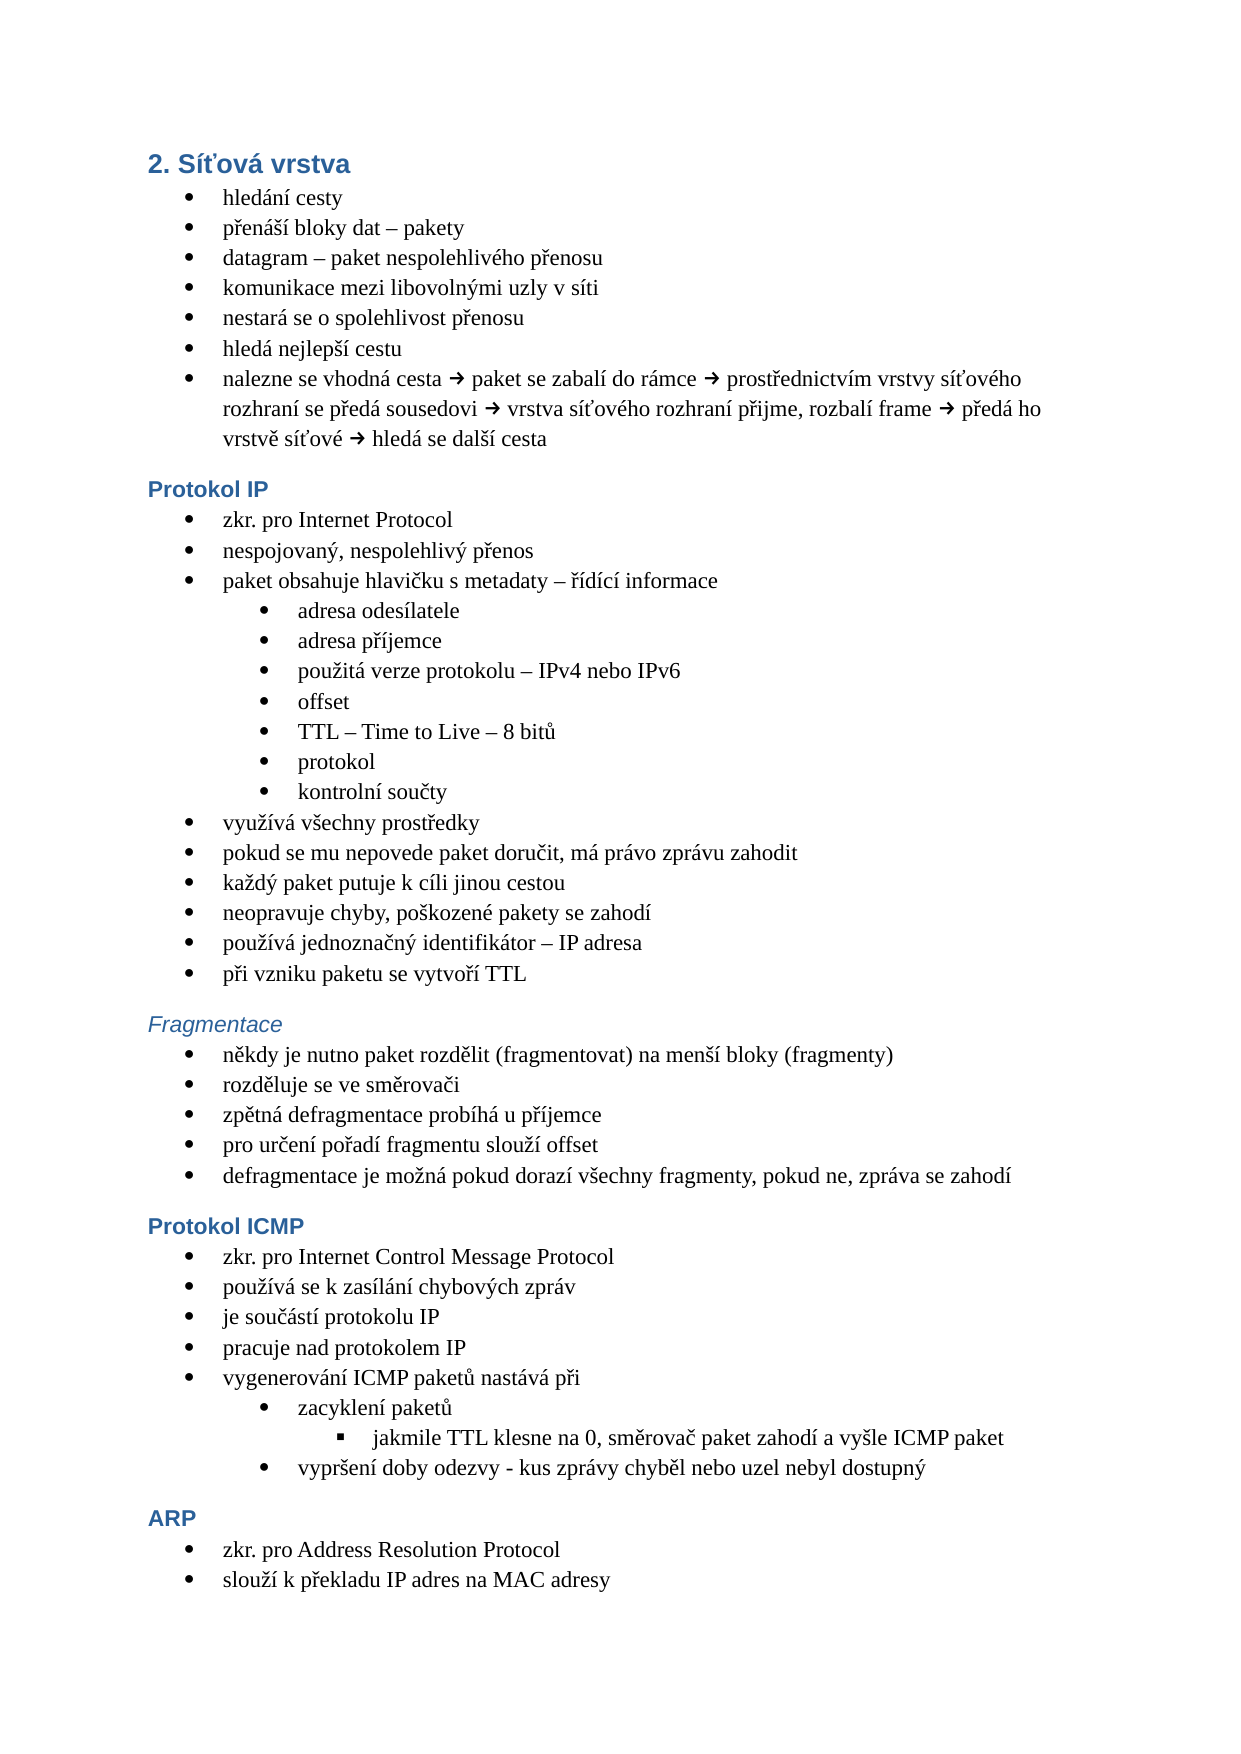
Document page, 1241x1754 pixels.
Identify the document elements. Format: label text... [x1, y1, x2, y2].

list rozděluje se ve směrovači [185, 1071, 1093, 1097]
list jakmile TTL klesne na 0, směrovač paket zahodí a vyšle ICMP paket [335, 1424, 1093, 1451]
list pracuje nad protokolem IP [185, 1333, 1093, 1360]
subtitle ARP [148, 1505, 1093, 1532]
list neopravuje chyby, poškozené pakety se zahodí [185, 899, 1093, 926]
list každý paket putuje k cíli jinou cestou [185, 869, 1093, 895]
list zkr. pro Internet Control Message Protocol [185, 1243, 1093, 1269]
list datagram – paket nespolehlivého přenosu [185, 244, 1093, 270]
list přenáší bloky dat – pakety [185, 214, 1093, 240]
list při vzniku paketu se vytvoří TTL [185, 959, 1093, 986]
subtitle Protokol ICMP [148, 1213, 1093, 1239]
list nespojovaný, nespolehlivý přenos [185, 537, 1093, 563]
list zkr. pro Address Resolution Protocol [185, 1536, 1093, 1562]
list zpětná defragmentace probíhá u příjemce [185, 1101, 1093, 1128]
list protokol [260, 748, 1093, 774]
list použitá verze protokolu – IPv4 nebo IPv6 [260, 657, 1093, 684]
list vypršení doby odezvy - kus zprávy chyběl nebo uzel nebyl dostupný [260, 1454, 1093, 1481]
list někdy je nutno paket rozdělit (fragmentovat) na menší bloky (fragmenty) [185, 1041, 1093, 1067]
subtitle Protokol IP [148, 476, 1093, 503]
list vygenerování ICMP paketů nastává při [185, 1364, 1093, 1390]
list pro určení pořadí fragmentu slouží offset [185, 1131, 1093, 1158]
list komunikace mezi libovolnými uzly v síti [185, 274, 1093, 301]
list nestará se o spolehlivost přenosu [185, 304, 1093, 331]
list používá se k zasílání chybových zpráv [185, 1273, 1093, 1299]
list zkr. pro Internet Protocol [185, 506, 1093, 533]
list používá jednoznačný identifikátor – IP adresa [185, 929, 1093, 956]
list zacyklení paketů [260, 1394, 1093, 1420]
list kontrolní součty [260, 778, 1093, 805]
list využívá všechny prostředky [185, 808, 1093, 835]
list TTL – Time to Live – 8 bitů [260, 718, 1093, 744]
list hledání cesty [185, 183, 1093, 210]
list defragmentace je možná pokud dorazí všechny fragmenty, pokud ne, zpráva se zahodí [185, 1162, 1093, 1188]
list offset [260, 688, 1093, 714]
list pokud se mu nepovede paket doručit, má právo zprávu zahodit [185, 839, 1093, 865]
subtitle 2. Síťová vrstva [148, 148, 1093, 179]
subtitle Fragmentace [148, 1011, 1093, 1037]
list paket obsahuje hlavičku s metadaty – řídící informace [185, 567, 1093, 593]
list nalezne se vhodná cesta → paket se zabalí do rámce → prostřednictvím vrstvy síťového rozhraní se předá sousedovi → vrstva síťového rozhraní přijme, rozbalí frame → předá ho vrstvě síťové → hledá se další cesta [185, 365, 1093, 452]
list je součástí protokolu IP [185, 1303, 1093, 1330]
list adresa příjemce [260, 627, 1093, 654]
list slouží k překladu IP adres na MAC adresy [185, 1566, 1093, 1592]
list adresa odesílatele [260, 597, 1093, 623]
list hledá nejlepší cestu [185, 334, 1093, 361]
